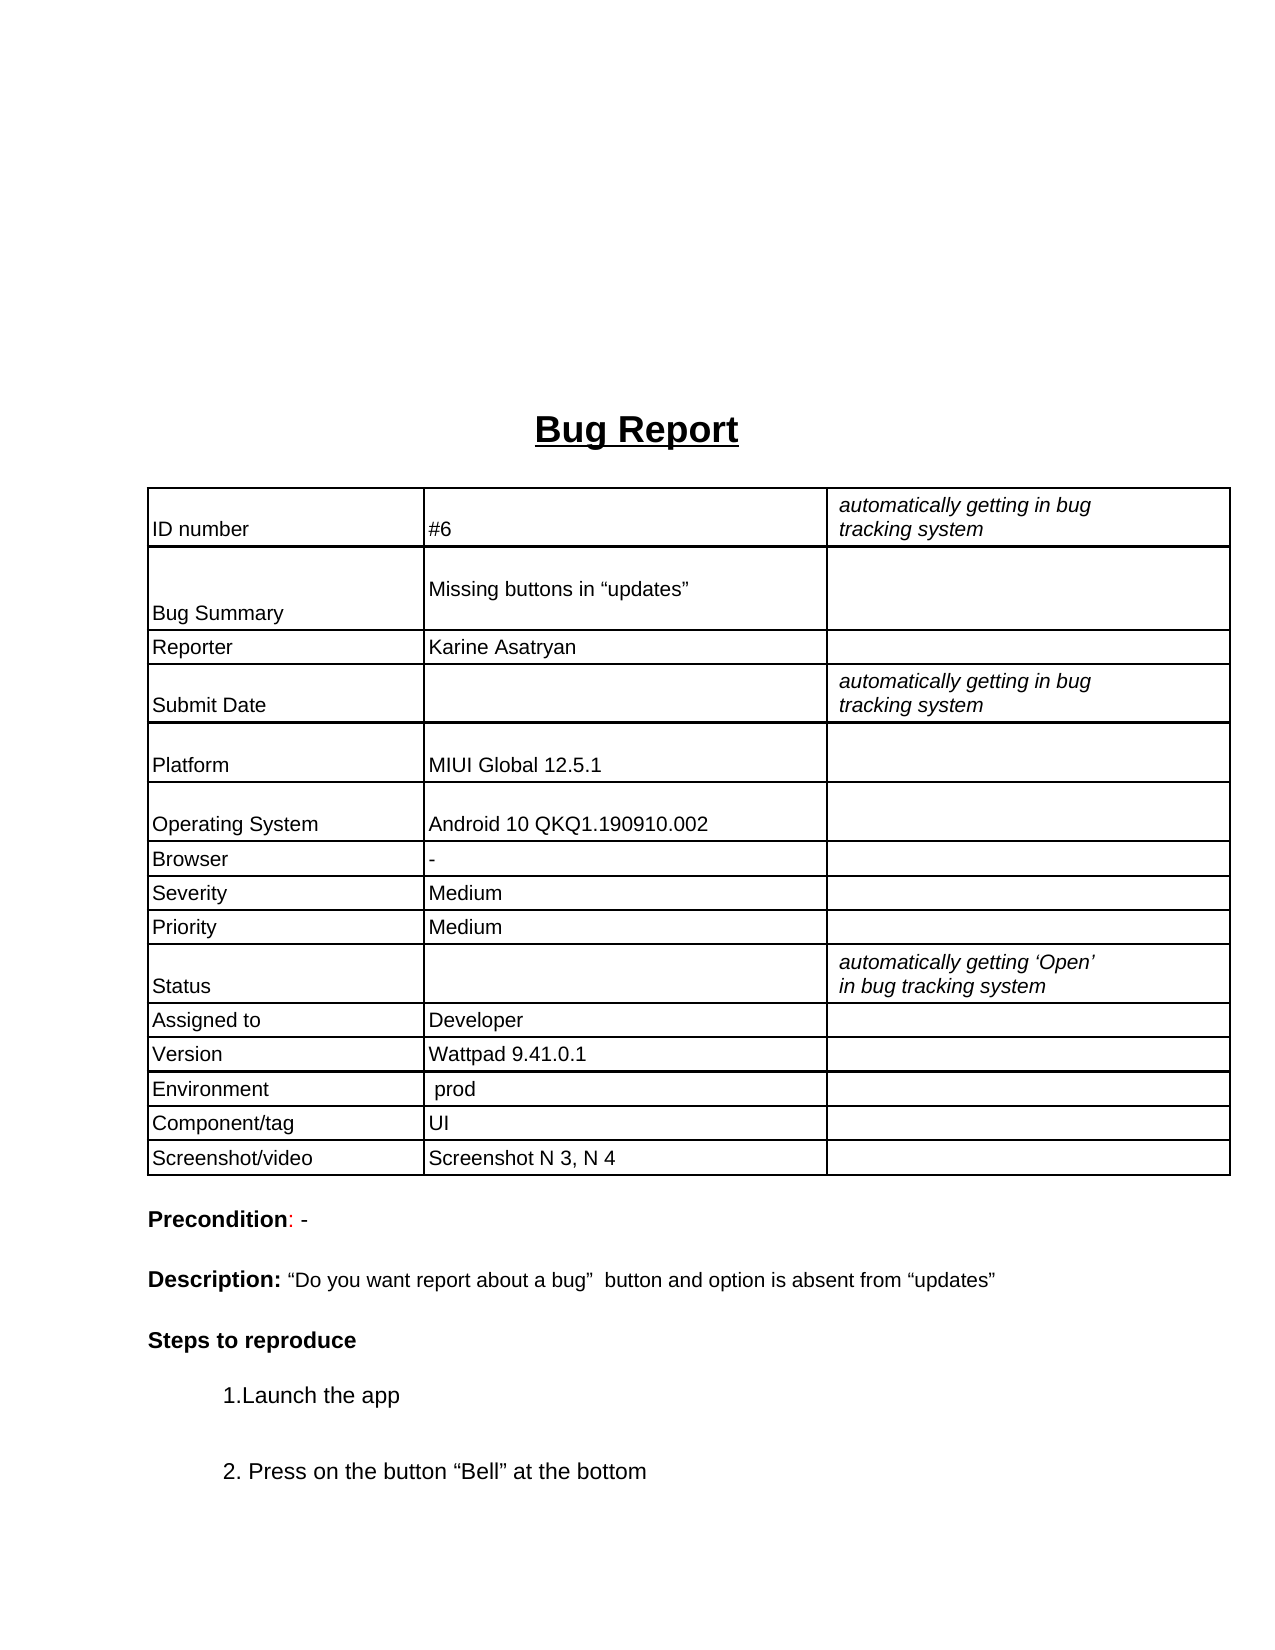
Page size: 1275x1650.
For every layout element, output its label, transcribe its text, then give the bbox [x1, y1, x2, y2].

table_cell Missing buttons in “updates” [425, 548, 826, 629]
table_cell Environment [149, 1073, 423, 1105]
table_header ID number [149, 489, 423, 545]
text Precondition: - [148, 1206, 1125, 1232]
text Bug Report [148, 407, 1125, 450]
table_cell [828, 1038, 1229, 1070]
table_cell prod [425, 1073, 826, 1105]
text 1.Launch the app [223, 1382, 1125, 1408]
table_cell [425, 665, 826, 721]
table_cell [425, 945, 826, 1002]
table_cell Medium [425, 877, 826, 909]
table_cell Browser [149, 842, 423, 874]
table_cell Submit Date [149, 665, 423, 721]
table_cell Status [149, 945, 423, 1002]
table_cell Assigned to [149, 1004, 423, 1036]
text Steps to reproduce [148, 1327, 1125, 1353]
table_cell [828, 631, 1229, 663]
table_cell Android 10 QKQ1.190910.002 [425, 783, 826, 840]
table_cell Medium [425, 911, 826, 943]
table_header #6 [425, 489, 826, 545]
table_header automatically getting in bug tracking system [828, 489, 1229, 545]
table_cell - [425, 842, 826, 874]
table_cell [828, 911, 1229, 943]
table_cell [828, 783, 1229, 840]
table_cell Screenshot/video [149, 1141, 423, 1173]
table_cell Reporter [149, 631, 423, 663]
table_cell Severity [149, 877, 423, 909]
table_cell Karine Asatryan [425, 631, 826, 663]
table_cell Platform [149, 724, 423, 781]
table_cell Bug Summary [149, 548, 423, 629]
table_cell [828, 1107, 1229, 1139]
text Description: “Do you want report about a bug” button and option is absent from “updates” [148, 1266, 1125, 1293]
table_cell UI [425, 1107, 826, 1139]
text 2. Press on the button “Bell” at the bottom [223, 1458, 1125, 1484]
table_cell Developer [425, 1004, 826, 1036]
table_cell [828, 548, 1229, 629]
table_cell MIUI Global 12.5.1 [425, 724, 826, 781]
table_cell [828, 1073, 1229, 1105]
table_cell [828, 1004, 1229, 1036]
table_cell [828, 1141, 1229, 1173]
table_cell Screenshot N 3, N 4 [425, 1141, 826, 1173]
table_cell automatically getting ‘Open’ in bug tracking system [828, 945, 1229, 1002]
table_cell Operating System [149, 783, 423, 840]
table_cell [828, 842, 1229, 874]
table_cell [828, 724, 1229, 781]
table_cell [828, 877, 1229, 909]
table_cell Component/tag [149, 1107, 423, 1139]
table_cell Priority [149, 911, 423, 943]
table_cell Wattpad 9.41.0.1 [425, 1038, 826, 1070]
table_cell Version [149, 1038, 423, 1070]
table_cell automatically getting in bug tracking system [828, 665, 1229, 721]
